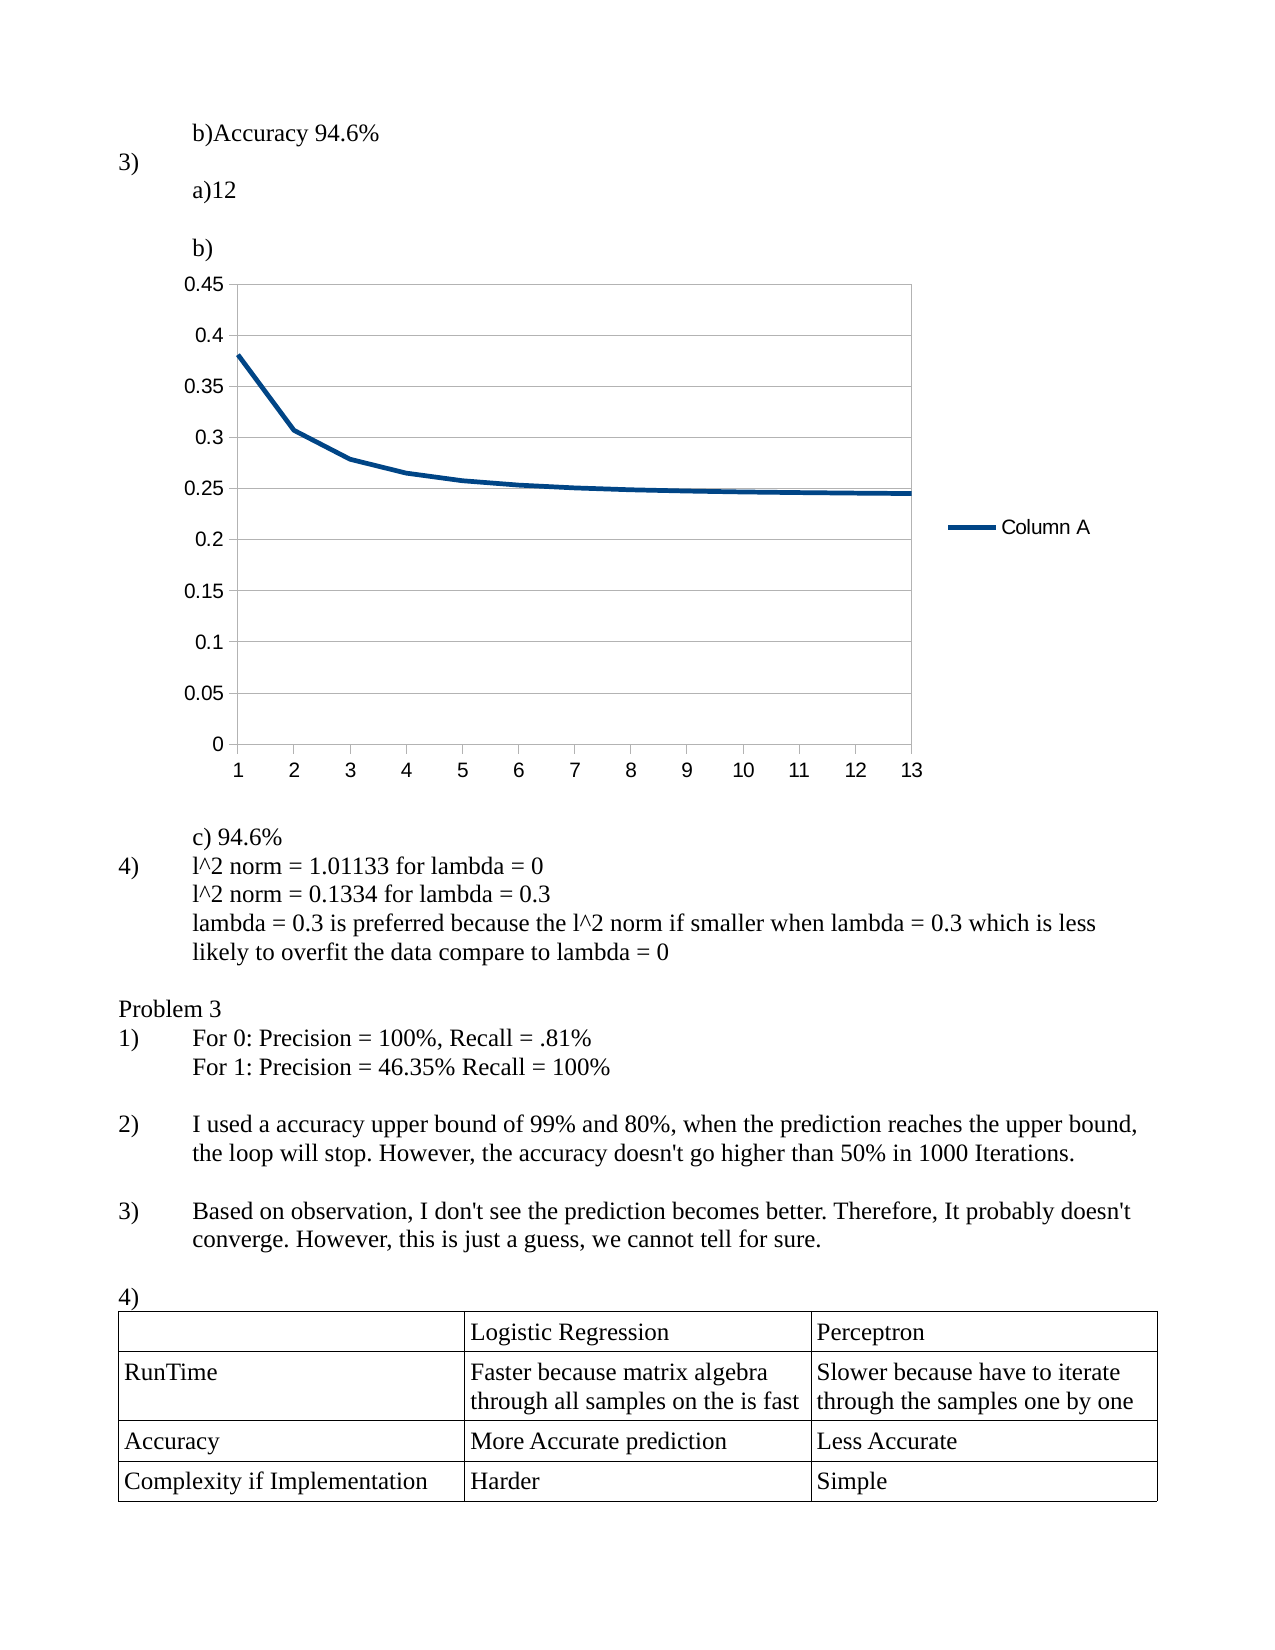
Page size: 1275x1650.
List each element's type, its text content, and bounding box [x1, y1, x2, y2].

text 4) [118, 1282, 1157, 1311]
table_cell Accuracy [119, 1421, 464, 1461]
table_header Perceptron [812, 1312, 1157, 1351]
table_cell Harder [465, 1462, 811, 1501]
text b) [118, 233, 1157, 262]
table_header [119, 1312, 464, 1351]
text 3) Based on observation, I don't see the prediction becomes better. Therefore, It probably doesn't converge. However, this is just a guess, we cannot tell for sure. [118, 1196, 1157, 1253]
table_cell More Accurate prediction [465, 1421, 811, 1461]
table_cell Faster because matrix algebra through all samples on the is fast [465, 1352, 811, 1420]
text c) 94.6% [118, 822, 1157, 851]
table_cell Less Accurate [812, 1421, 1157, 1461]
table_cell RunTime [119, 1352, 464, 1420]
text 1) For 0: Precision = 100%, Recall = .81% [118, 1023, 1157, 1052]
text Problem 3 [118, 994, 1157, 1023]
table_cell Slower because have to iterate through the samples one by one [812, 1352, 1157, 1420]
table_cell Complexity if Implementation [119, 1462, 464, 1501]
table_cell Simple [812, 1462, 1157, 1501]
text lambda = 0.3 is preferred because the l^2 norm if smaller when lambda = 0.3 which is less likely to overfit the data compare to lambda = 0 [118, 908, 1157, 966]
text 3) [118, 147, 1157, 176]
text 4) l^2 norm = 1.01133 for lambda = 0 [118, 851, 1157, 879]
table_header Logistic Regression [465, 1312, 811, 1351]
text a)12 [118, 176, 1157, 204]
text For 1: Precision = 46.35% Recall = 100% [118, 1052, 1157, 1081]
text l^2 norm = 0.1334 for lambda = 0.3 [118, 879, 1157, 908]
text b)Accuracy 94.6% [118, 118, 1157, 147]
text 2) I used a accuracy upper bound of 99% and 80%, when the prediction reaches the upper bound, the loop will stop. However, the accuracy doesn't go higher than 50% in 1000 Iterations. [118, 1109, 1157, 1167]
